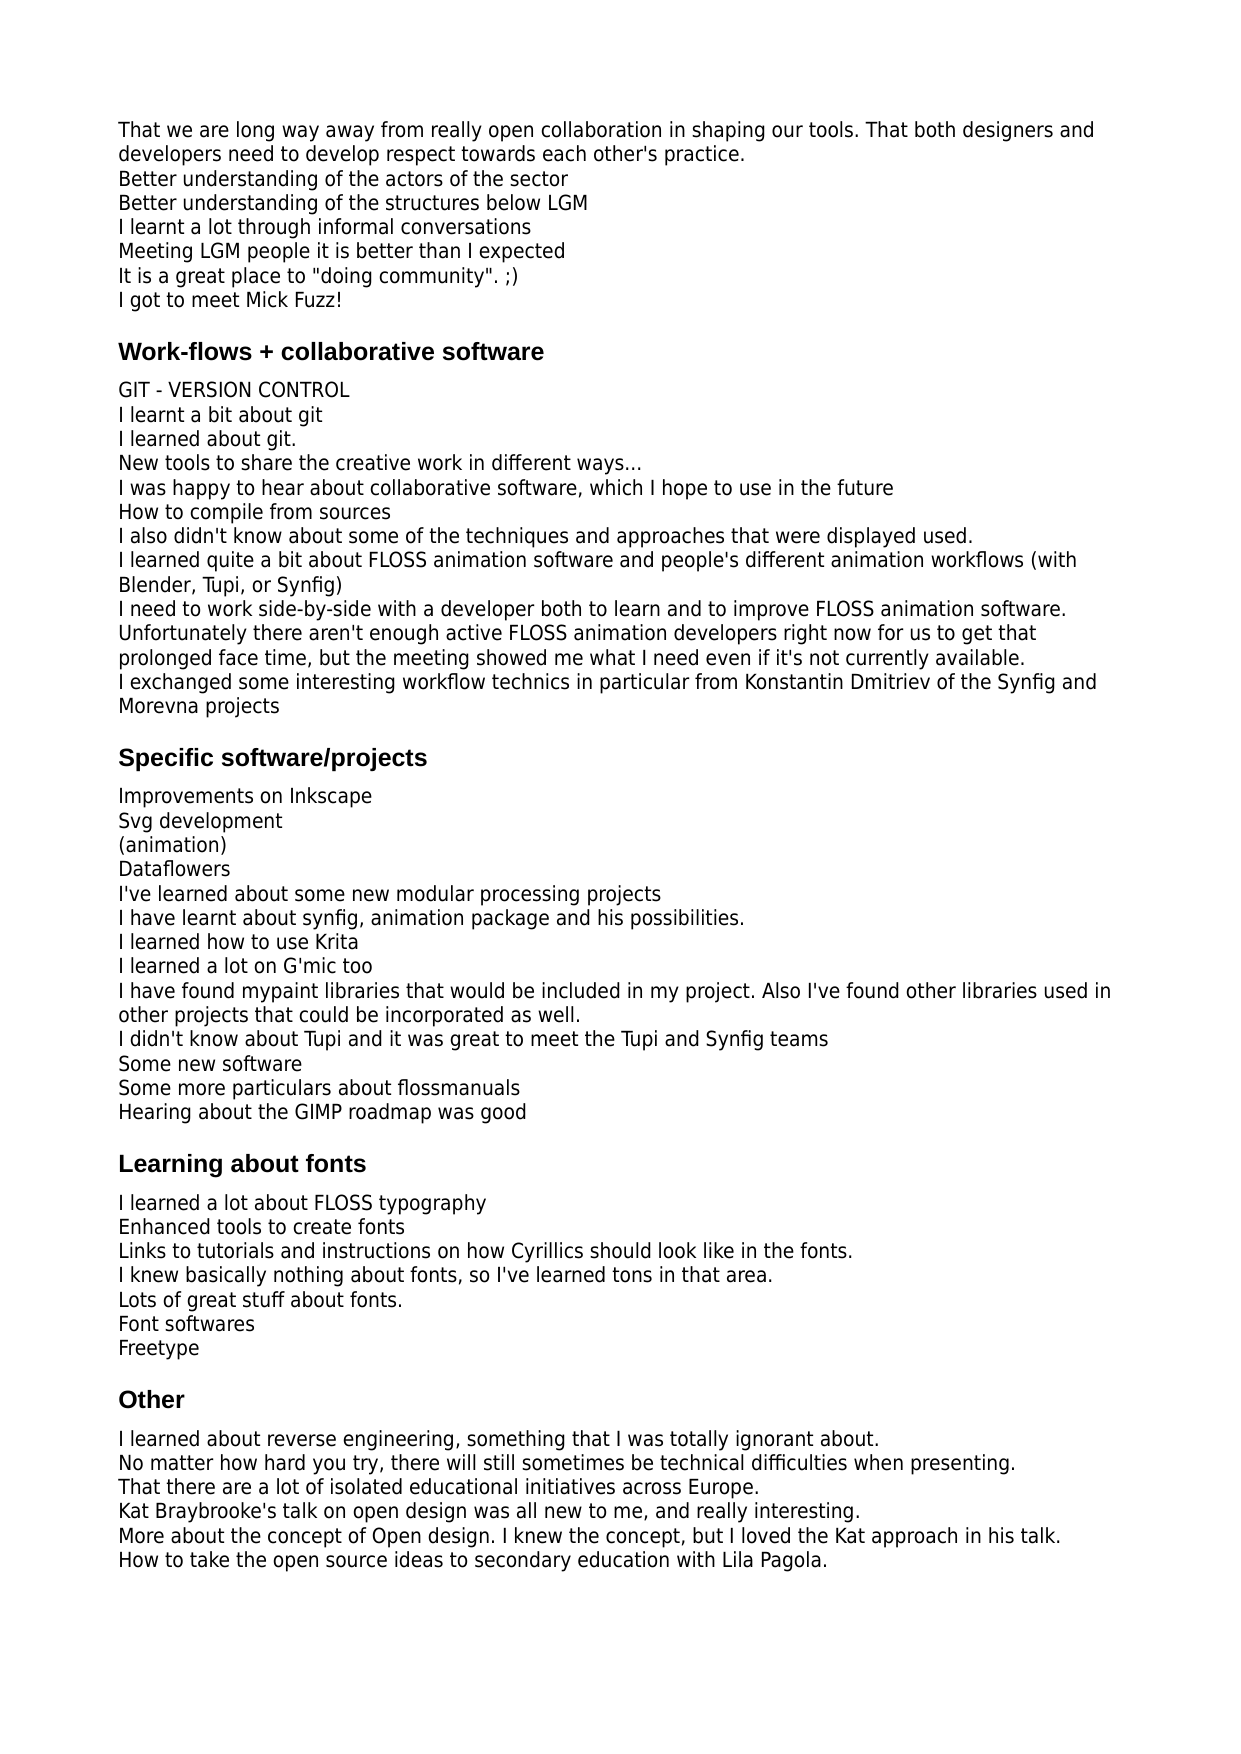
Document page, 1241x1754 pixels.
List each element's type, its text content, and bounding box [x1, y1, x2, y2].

text I learned a lot about FLOSS typography [118, 1191, 1122, 1215]
text How to compile from sources [118, 500, 1122, 524]
text Svg development (animation) [118, 809, 1122, 857]
text I exchanged some interesting workflow technics in particular from Konstantin Dmitriev of the Synfig and Morevna projects [118, 670, 1122, 718]
text I knew basically nothing about fonts, so I've learned tons in that area. [118, 1263, 1122, 1288]
text I need to work side-by-side with a developer both to learn and to improve FLOSS animation software. Unfortunately there aren't enough active FLOSS animation developers right now for us to get that prolonged face time, but the meeting showed me what I need even if it's not currently available. [118, 597, 1122, 670]
subtitle Learning about fonts [118, 1149, 1122, 1178]
text That we are long way away from really open collaboration in shaping our tools. That both designers and developers need to develop respect towards each other's practice. [118, 118, 1122, 167]
text I was happy to hear about collaborative software, which I hope to use in the future [118, 476, 1122, 500]
subtitle Specific software/projects [118, 743, 1122, 772]
text I got to meet Mick Fuzz! [118, 288, 1122, 312]
text More about the concept of Open design. I knew the concept, but I loved the Kat approach in his talk. [118, 1524, 1122, 1548]
text Some new software [118, 1052, 1122, 1076]
text Font softwares Freetype [118, 1312, 1122, 1361]
text I've learned about some new modular processing projects [118, 882, 1122, 906]
text I also didn't know about some of the techniques and approaches that were displayed used. [118, 524, 1122, 548]
text Lots of great stuff about fonts. [118, 1288, 1122, 1312]
text I learned about reverse engineering, something that I was totally ignorant about. [118, 1427, 1122, 1451]
text Better understanding of the actors of the sector [118, 167, 1122, 191]
text Some more particulars about flossmanuals [118, 1076, 1122, 1100]
text I learned how to use Krita [118, 930, 1122, 954]
text Hearing about the GIMP roadmap was good [118, 1100, 1122, 1124]
text Kat Braybrooke's talk on open design was all new to me, and really interesting. [118, 1499, 1122, 1524]
text It is a great place to "doing community". ;) [118, 264, 1122, 288]
text GIT - VERSION CONTROL [118, 378, 1122, 403]
text No matter how hard you try, there will still sometimes be technical difficulties when presenting. [118, 1451, 1122, 1475]
text New tools to share the creative work in different ways... [118, 451, 1122, 476]
subtitle Other [118, 1386, 1122, 1414]
text I learned a lot on G'mic too [118, 954, 1122, 979]
text I learnt a bit about git I learned about git. [118, 403, 1122, 451]
text How to take the open source ideas to secondary education with Lila Pagola. [118, 1548, 1122, 1572]
subtitle Work-flows + collaborative software [118, 337, 1122, 366]
text I didn't know about Tupi and it was great to meet the Tupi and Synfig teams [118, 1027, 1122, 1052]
text I learned quite a bit about FLOSS animation software and people's different animation workflows (with Blender, Tupi, or Synfig) [118, 548, 1122, 597]
text That there are a lot of isolated educational initiatives across Europe. [118, 1475, 1122, 1499]
text I have found mypaint libraries that would be included in my project. Also I've found other libraries used in other projects that could be incorporated as well. [118, 979, 1122, 1027]
text Dataflowers [118, 857, 1122, 882]
text Improvements on Inkscape [118, 784, 1122, 809]
text Better understanding of the structures below LGM [118, 191, 1122, 215]
text I learnt a lot through informal conversations [118, 215, 1122, 239]
text Meeting LGM people it is better than I expected [118, 239, 1122, 264]
text Links to tutorials and instructions on how Cyrillics should look like in the fonts. [118, 1239, 1122, 1263]
text I have learnt about synfig, animation package and his possibilities. [118, 906, 1122, 930]
text Enhanced tools to create fonts [118, 1215, 1122, 1239]
